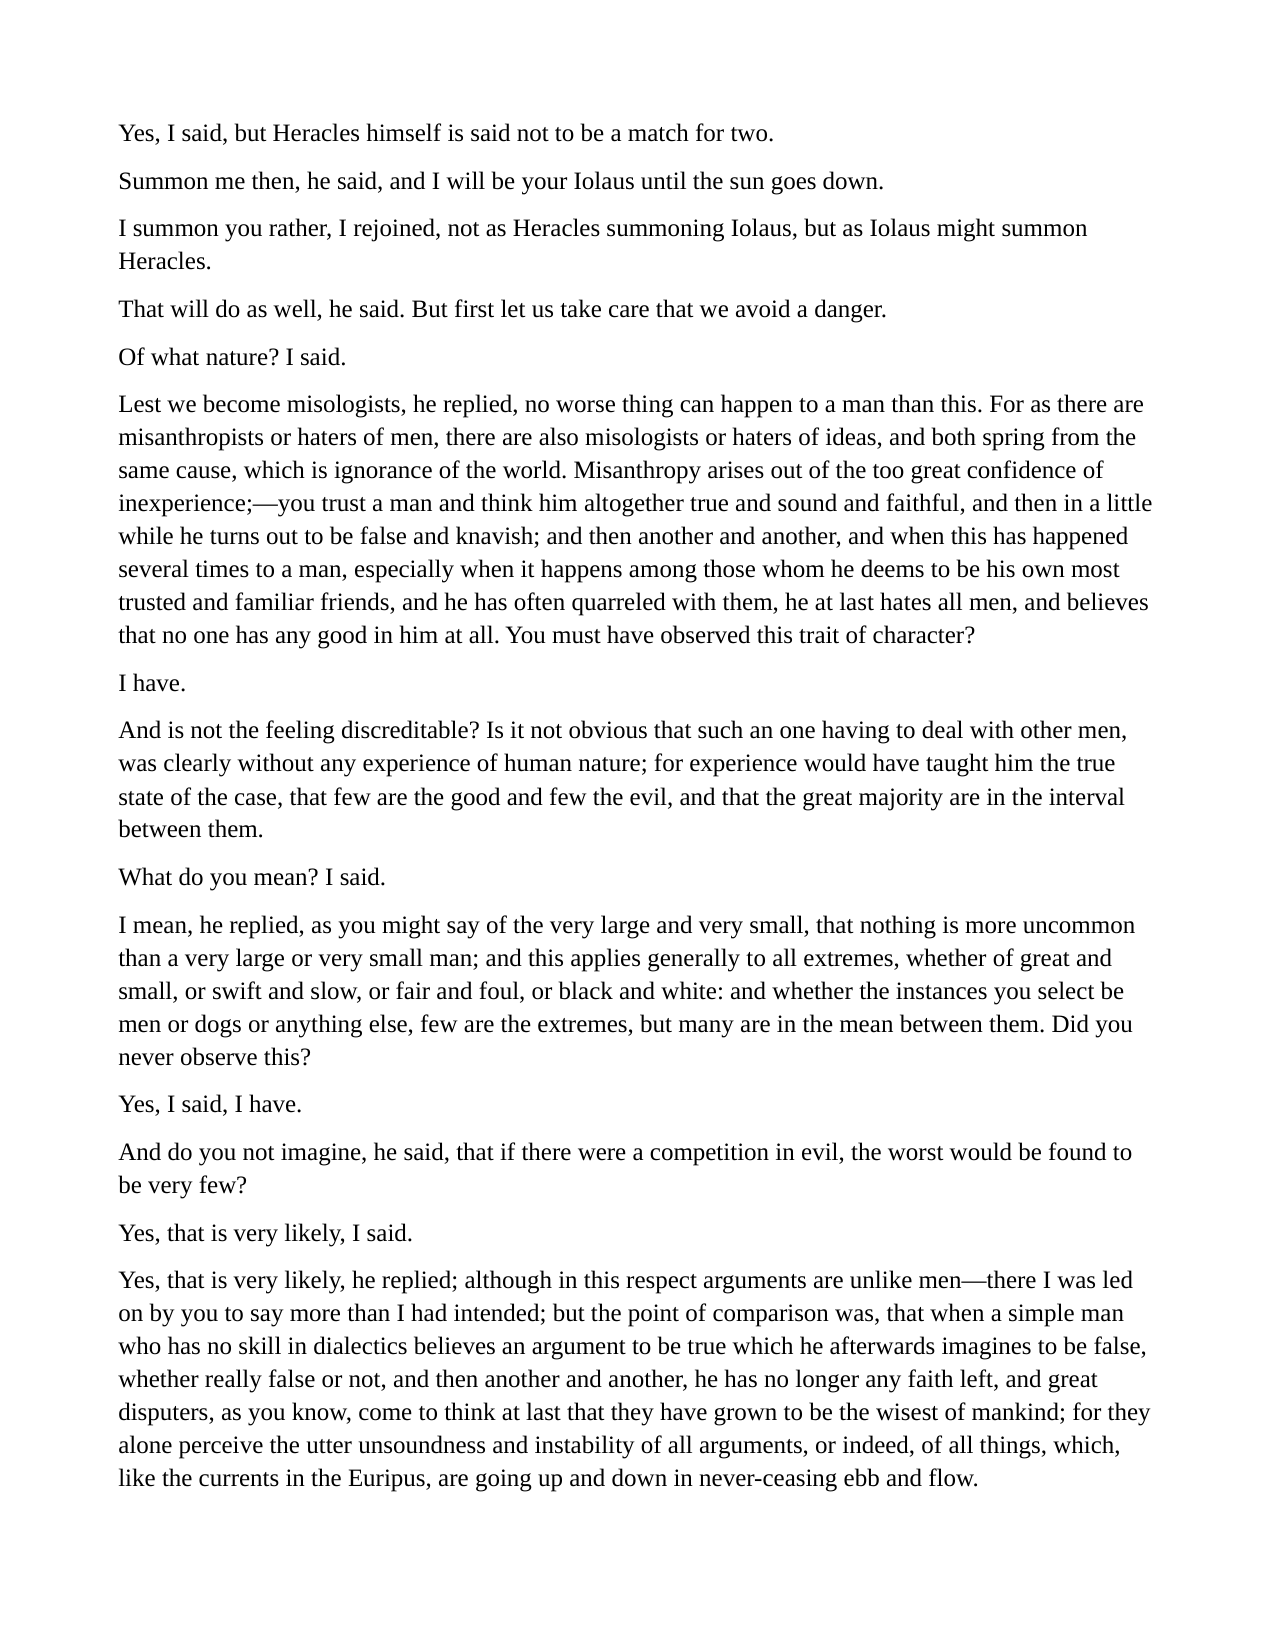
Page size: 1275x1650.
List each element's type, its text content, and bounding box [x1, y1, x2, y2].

text Yes, I said, but Heracles himself is said not to be a match for two. [118, 118, 1157, 147]
text Yes, that is very likely, I said. [118, 1218, 1157, 1246]
text Yes, I said, I have. [118, 1089, 1157, 1118]
text Of what nature? I said. [118, 342, 1157, 370]
text And is not the feeling discreditable? Is it not obvious that such an one having to deal with other men, was clearly without any experience of human nature; for experience would have taught him the true state of the case, that few are the good and few the evil, and that the great majority are in the interval between them. [118, 716, 1157, 843]
text That will do as well, he said. But first let us take care that we avoid a danger. [118, 294, 1157, 323]
text Summon me then, he said, and I will be your Iolaus until the sun goes down. [118, 166, 1157, 194]
text Yes, that is very likely, he replied; although in this respect arguments are unlike men—there I was led on by you to say more than I had intended; but the point of comparison was, that when a simple man who has no skill in dialectics believes an argument to be true which he afterwards imagines to be false, whether really false or not, and then another and another, he has no longer any faith left, and great disputers, as you know, come to think at last that they have grown to be the wisest of mankind; for they alone perceive the utter unsoundness and instability of all arguments, or indeed, of all things, which, like the currents in the Euripus, are going up and down in never-ceasing ebb and flow. [118, 1265, 1157, 1492]
text I summon you rather, I rejoined, not as Heracles summoning Iolaus, but as Iolaus might summon Heracles. [118, 213, 1157, 275]
text And do you not imagine, he said, that if there were a competition in evil, the worst would be found to be very few? [118, 1137, 1157, 1199]
text What do you mean? I said. [118, 862, 1157, 891]
text I mean, he replied, as you might say of the very large and very small, that nothing is more uncommon than a very large or very small man; and this applies generally to all extremes, whether of great and small, or swift and slow, or fair and foul, or black and white: and whether the instances you select be men or dogs or anything else, few are the extremes, but many are in the mean between them. Did you never observe this? [118, 910, 1157, 1071]
text Lest we become misologists, he replied, no worse thing can happen to a man than this. For as there are misanthropists or haters of men, there are also misologists or haters of ideas, and both spring from the same cause, which is ignorance of the world. Misanthropy arises out of the too great confidence of inexperience;—you trust a man and think him altogether true and sound and faithful, and then in a little while he turns out to be false and knavish; and then another and another, and when this has happened several times to a man, especially when it happens among those whom he deems to be his own most trusted and familiar friends, and he has often quarreled with them, he at last hates all men, and believes that no one has any good in him at all. You must have observed this trait of character? [118, 389, 1157, 649]
text I have. [118, 668, 1157, 697]
